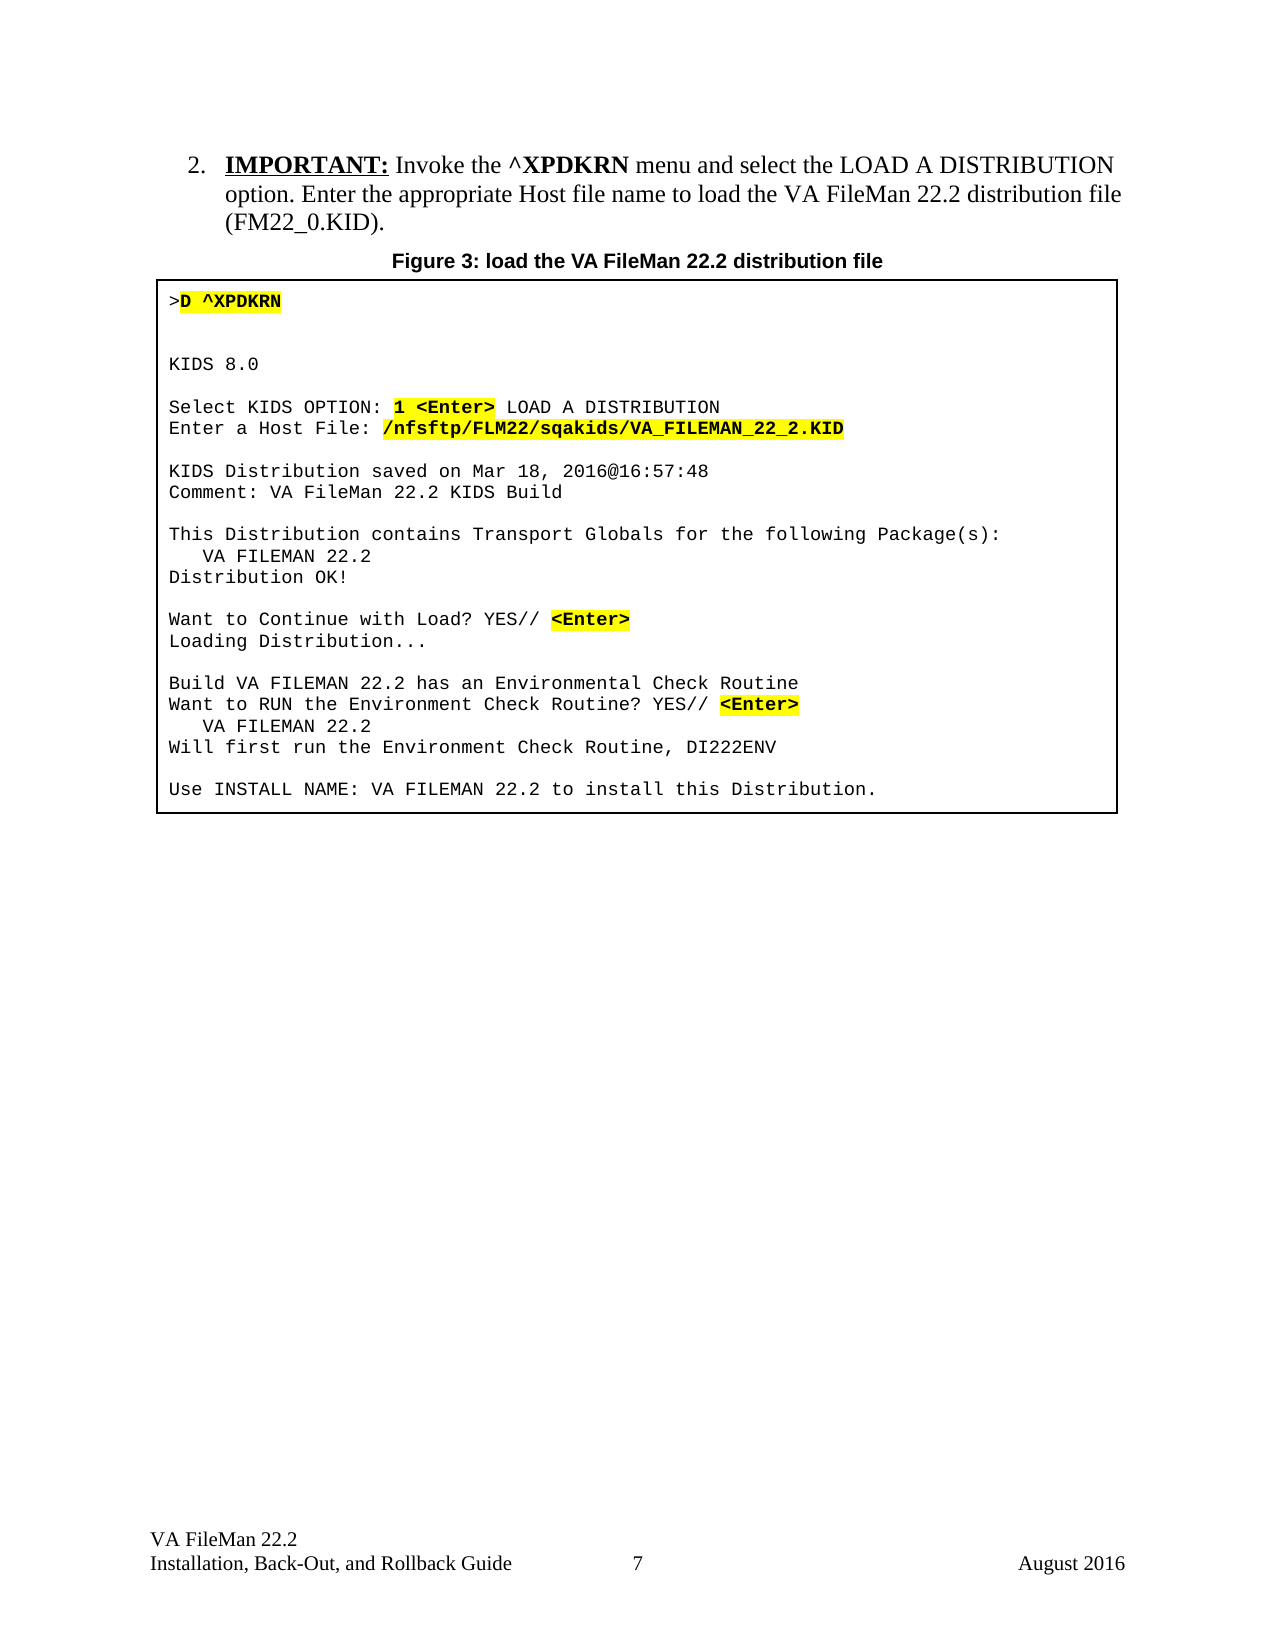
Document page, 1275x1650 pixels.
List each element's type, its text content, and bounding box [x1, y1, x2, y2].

text Comment: VA FileMan 22.2 KIDS Build [158, 470, 1116, 504]
text VA FILEMAN 22.2 [158, 704, 1116, 725]
text Will first run the Environment Check Routine, DI222ENV [158, 725, 1116, 759]
text Enter a Host File: /nfsftp/FLM22/sqakids/VA_FILEMAN_22_2.KID [158, 406, 1116, 440]
list IMPORTANT: Invoke the ^XPDKRN menu and select the LOAD A DISTRIBUTION option. Enter the appropriate Host file name to load the VA FileMan 22.2 distribution file (FM22_0.KID). [187, 150, 1125, 236]
text Want to Continue with Load? YES// <Enter> [158, 598, 1116, 619]
text Build VA FILEMAN 22.2 has an Environmental Check Routine [158, 661, 1116, 683]
text This Distribution contains Transport Globals for the following Package(s): [158, 513, 1116, 534]
text Want to RUN the Environment Check Routine? YES// <Enter> [158, 683, 1116, 704]
text VA FILEMAN 22.2 [158, 534, 1116, 555]
text Figure 3: load the VA FileMan 22.2 distribution file [150, 249, 1125, 273]
text Distribution OK! [158, 555, 1116, 589]
text Loading Distribution... [158, 619, 1116, 653]
text KIDS Distribution saved on Mar 18, 2016@16:57:48 [158, 449, 1116, 470]
text Select KIDS OPTION: 1 <Enter> LOAD A DISTRIBUTION [158, 385, 1116, 406]
text >D ^XPDKRN [158, 281, 1116, 313]
text KIDS 8.0 [158, 343, 1116, 376]
text Use INSTALL NAME: VA FILEMAN 22.2 to install this Distribution. [158, 768, 1116, 812]
